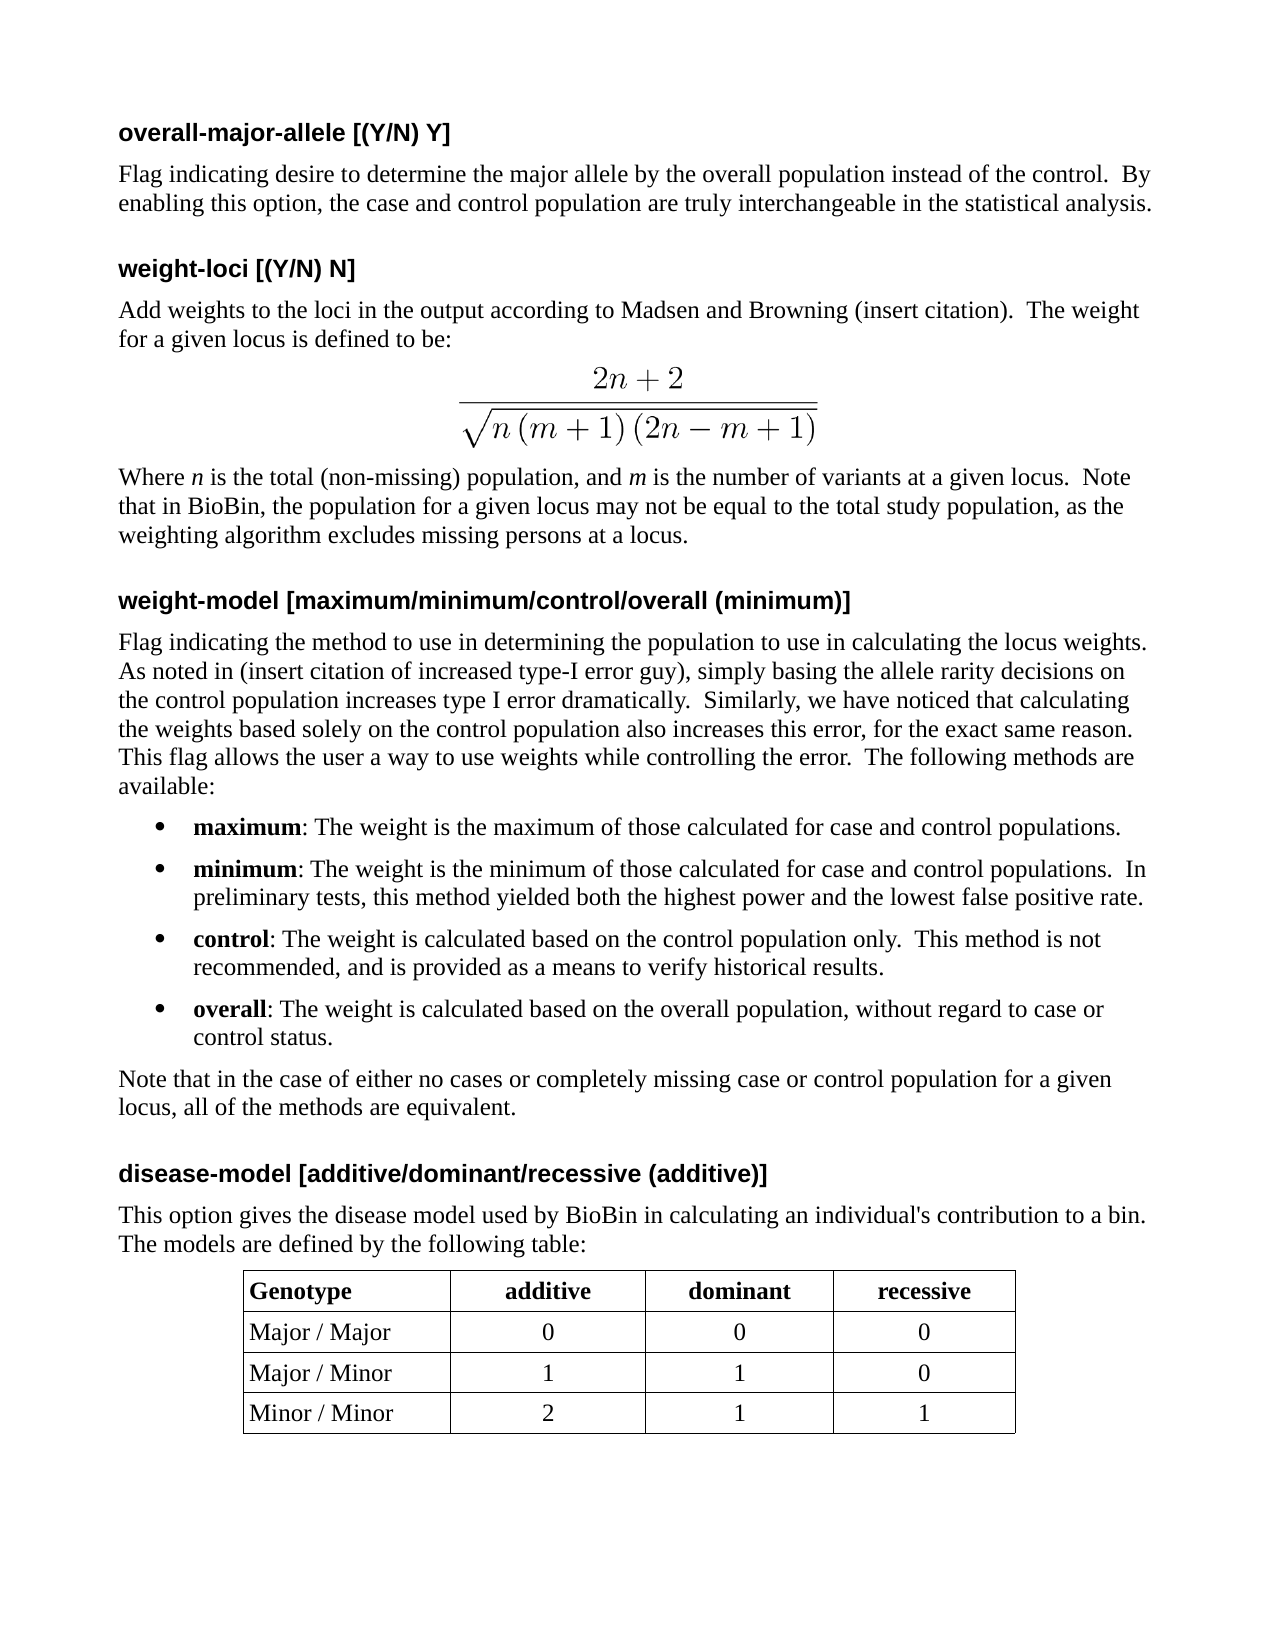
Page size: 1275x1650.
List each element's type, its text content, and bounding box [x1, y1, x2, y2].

table_header Genotype [244, 1271, 450, 1311]
subtitle weight-loci [(Y/N) N] [118, 254, 1157, 283]
list overall: The weight is calculated based on the overall population, without regard to case or control status. [156, 994, 1157, 1051]
table_cell 1 [646, 1393, 833, 1433]
text Note that in the case of either no cases or completely missing case or control population for a given locus, all of the methods are equivalent. [118, 1064, 1157, 1121]
list control: The weight is calculated based on the control population only. This method is not recommended, and is provided as a means to verify historical results. [156, 924, 1157, 981]
table_cell 0 [834, 1353, 1015, 1392]
subtitle disease-model [additive/dominant/recessive (additive)] [118, 1159, 1157, 1187]
list minimum: The weight is the minimum of those calculated for case and control populations. In preliminary tests, this method yielded both the highest power and the lowest false positive rate. [156, 854, 1157, 911]
list maximum: The weight is the maximum of those calculated for case and control populations. [156, 812, 1157, 841]
table_cell 1 [451, 1353, 645, 1392]
table_cell 1 [834, 1393, 1015, 1433]
table_cell 1 [646, 1353, 833, 1392]
text This option gives the disease model used by BioBin in calculating an individual's contribution to a bin. The models are defined by the following table: [118, 1200, 1157, 1257]
text Flag indicating the method to use in determining the population to use in calculating the locus weights. As noted in (insert citation of increased type-I error guy), simply basing the allele rarity decisions on the control population increases type I error dramatically. Similarly, we have noticed that calculating the weights based solely on the control population also increases this error, for the exact same reason. This flag allows the user a way to use weights while controlling the error. The following methods are available: [118, 627, 1157, 800]
table_header recessive [834, 1271, 1015, 1311]
text Add weights to the loci in the output according to Madsen and Browning (insert citation). The weight for a given locus is defined to be: [118, 296, 1157, 353]
subtitle overall-major-allele [(Y/N) Y] [118, 118, 1157, 147]
table_header dominant [646, 1271, 833, 1311]
subtitle weight-model [maximum/minimum/control/overall (minimum)] [118, 586, 1157, 615]
table_cell Minor / Minor [244, 1393, 450, 1433]
table_cell 0 [834, 1312, 1015, 1351]
table_header additive [451, 1271, 645, 1311]
text Flag indicating desire to determine the major allele by the overall population instead of the control. By enabling this option, the case and control population are truly interchangeable in the statistical analysis. [118, 159, 1157, 217]
text Where n is the total (non-missing) population, and m is the number of variants at a given locus. Note that in BioBin, the population for a given locus may not be equal to the total study population, as the weighting algorithm excludes missing persons at a locus. [118, 462, 1157, 549]
table_cell 0 [451, 1312, 645, 1351]
table_cell 0 [646, 1312, 833, 1351]
table_cell Major / Major [244, 1312, 450, 1351]
table_cell Major / Minor [244, 1353, 450, 1392]
table_cell 2 [451, 1393, 645, 1433]
